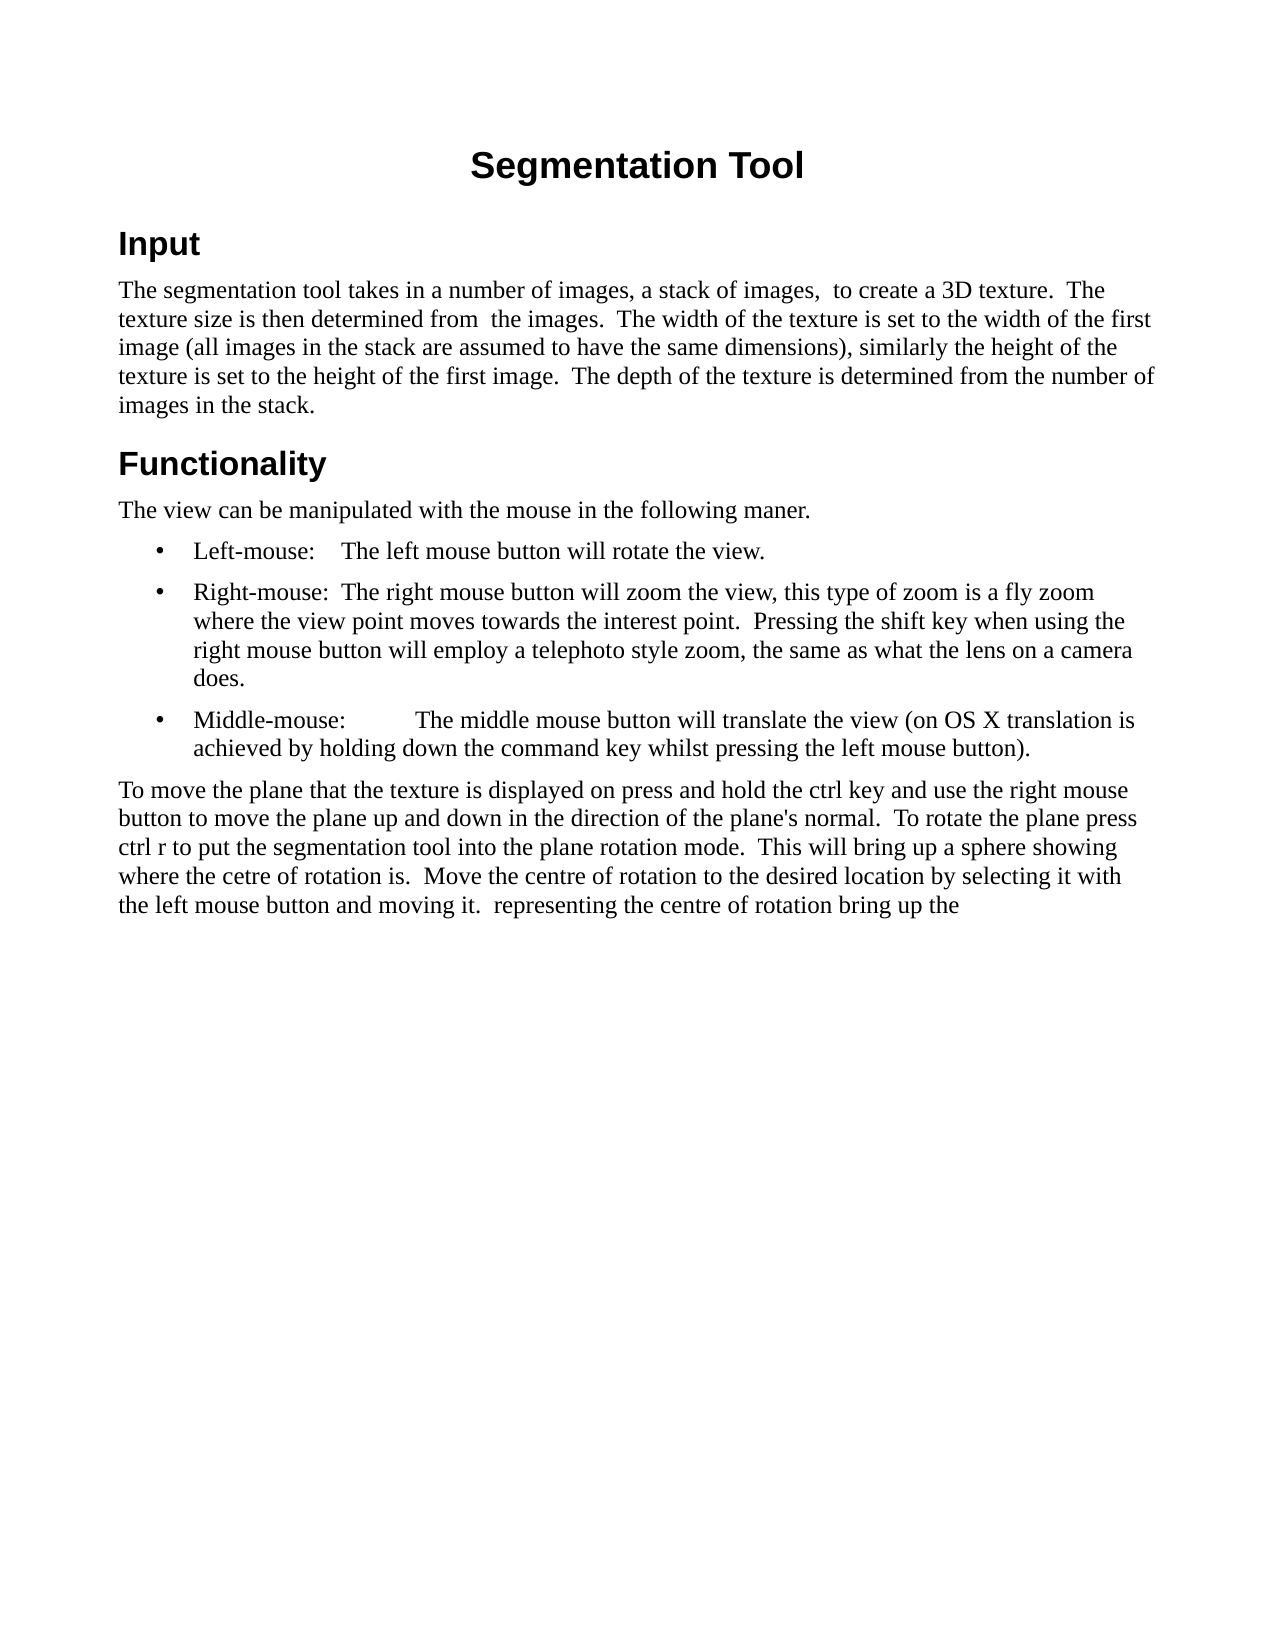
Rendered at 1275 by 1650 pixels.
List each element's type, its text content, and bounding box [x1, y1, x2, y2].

subtitle Functionality [118, 444, 1157, 482]
text The segmentation tool takes in a number of images, a stack of images, to create a 3D texture. The texture size is then determined from the images. The width of the texture is set to the width of the first image (all images in the stack are assumed to have the same dimensions), similarly the height of the texture is set to the height of the first image. The depth of the texture is determined from the number of images in the stack. [118, 275, 1157, 419]
text The view can be manipulated with the mouse in the following maner. [118, 495, 1157, 523]
text To move the plane that the texture is displayed on press and hold the ctrl key and use the right mouse button to move the plane up and down in the direction of the plane's normal. To rotate the plane press ctrl r to put the segmentation tool into the plane rotation mode. This will bring up a sphere showing where the cetre of rotation is. Move the centre of rotation to the desired location by selecting it with the left mouse button and moving it. representing the centre of rotation bring up the [118, 775, 1157, 918]
list Middle-mouse: The middle mouse button will translate the view (on OS X translation is achieved by holding down the command key whilst pressing the left mouse button). [156, 705, 1157, 762]
list Right-mouse: The right mouse button will zoom the view, this type of zoom is a fly zoom where the view point moves towards the interest point. Pressing the shift key when using the right mouse button will employ a telephoto style zoom, the same as what the lens on a camera does. [156, 577, 1157, 692]
list Left-mouse: The left mouse button will rotate the view. [156, 536, 1157, 565]
title Segmentation Tool [118, 143, 1157, 186]
subtitle Input [118, 224, 1157, 262]
